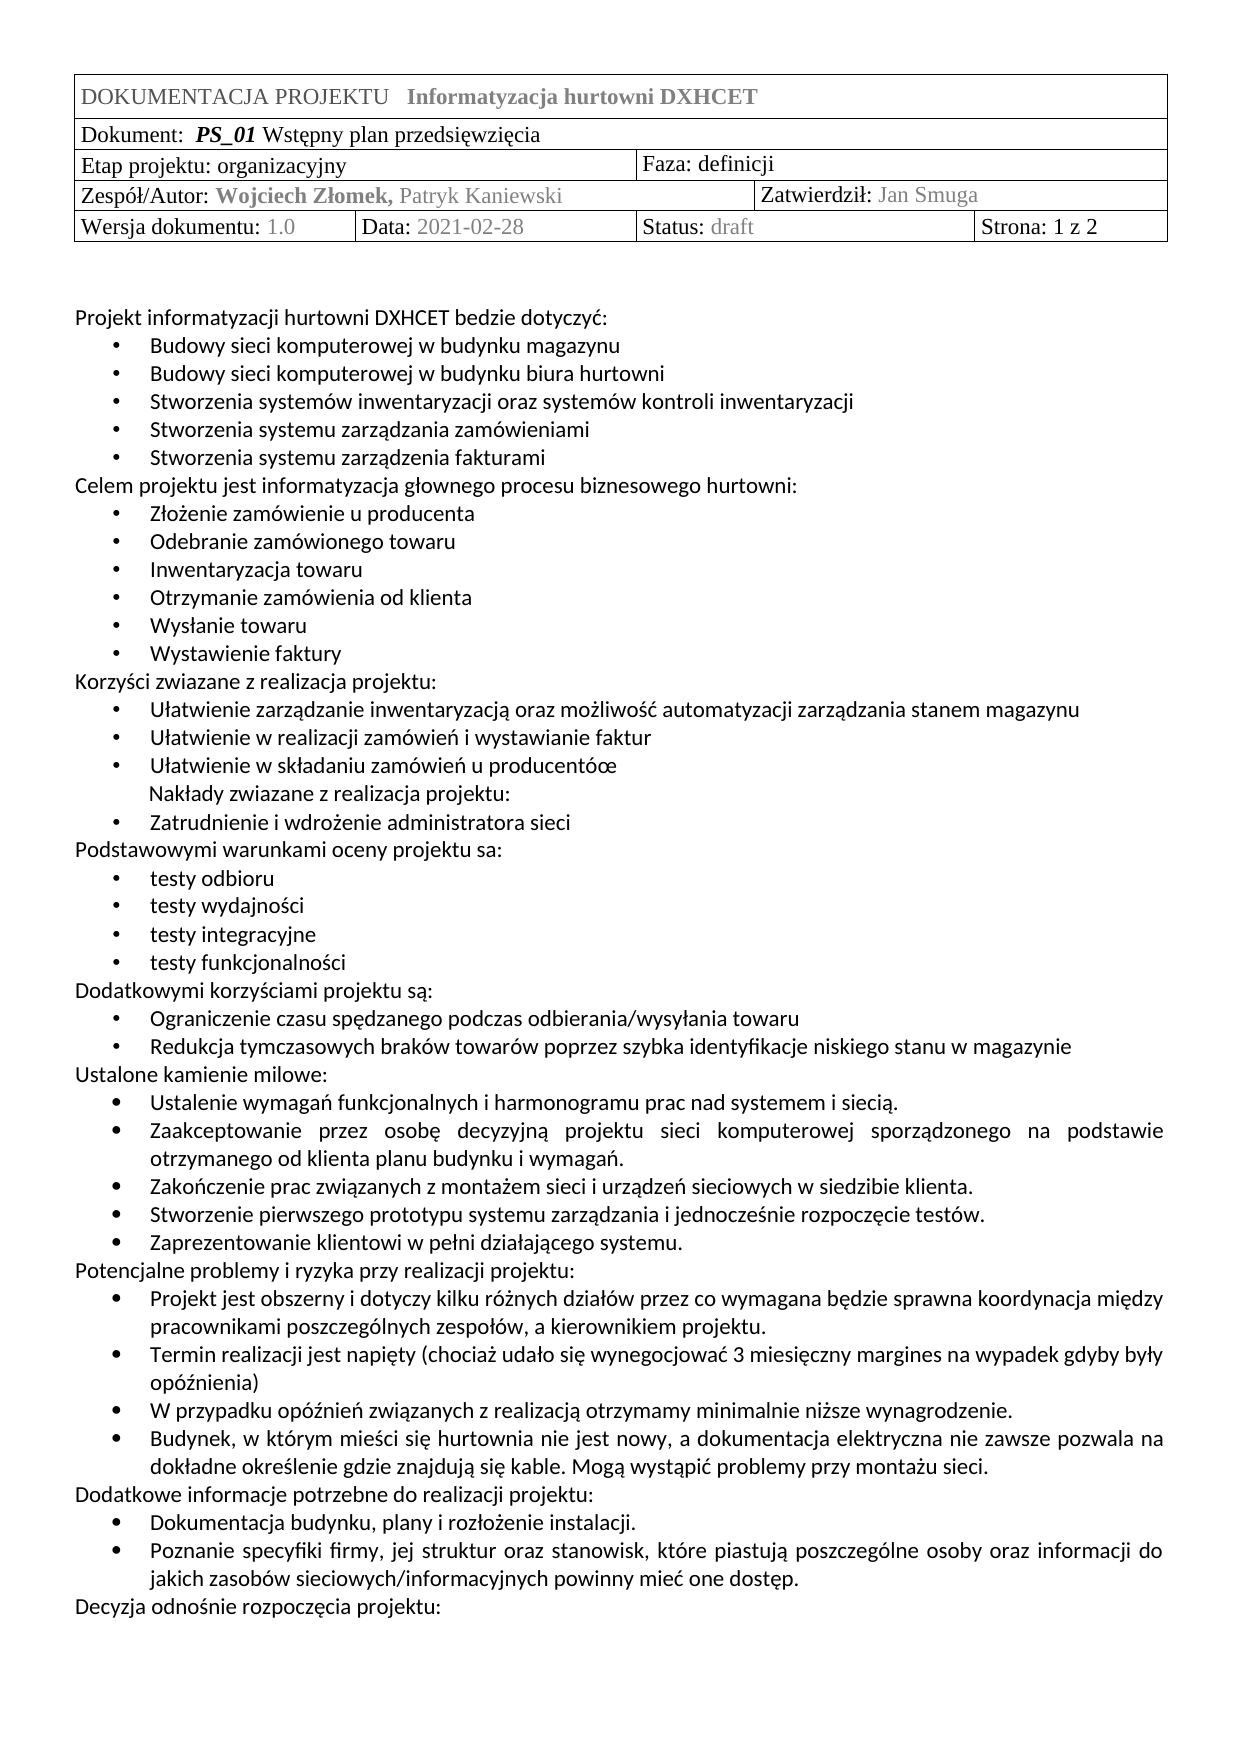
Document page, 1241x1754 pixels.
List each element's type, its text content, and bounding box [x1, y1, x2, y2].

list Złożenie zamówienie u producenta [112, 499, 1165, 527]
list Ograniczenie czasu spędzanego podczas odbierania/wysyłania towaru [112, 1004, 1165, 1032]
list Stworzenia systemów inwentaryzacji oraz systemów kontroli inwentaryzacji [112, 387, 1165, 415]
text Potencjalne problemy i ryzyka przy realizacji projektu: [75, 1256, 1165, 1284]
list Stworzenia systemu zarządzenia fakturami [112, 443, 1165, 471]
text Projekt informatyzacji hurtowni DXHCET bedzie dotyczyć: [75, 303, 1165, 331]
list Ułatwienie w realizacji zamówień i wystawianie faktur [112, 723, 1165, 752]
list W przypadku opóźnień związanych z realizacją otrzymamy minimalnie niższe wynagrodzenie. [112, 1396, 1165, 1424]
text Ustalone kamienie milowe: [75, 1060, 1165, 1088]
list Budynek, w którym mieści się hurtownia nie jest nowy, a dokumentacja elektryczna nie zawsze pozwala na dokładne określenie gdzie znajdują się kable. Mogą wystąpić problemy przy montażu sieci. [112, 1424, 1165, 1480]
list Redukcja tymczasowych braków towarów poprzez szybka identyfikacje niskiego stanu w magazynie [112, 1032, 1165, 1060]
list testy wydajności [112, 892, 1165, 920]
list Zaakceptowanie przez osobę decyzyjną projektu sieci komputerowej sporządzonego na podstawie otrzymanego od klienta planu budynku i wymagań. [112, 1116, 1165, 1172]
list Ułatwienie zarządzanie inwentaryzacją oraz możliwość automatyzacji zarządzania stanem magazynu [112, 696, 1165, 723]
list Termin realizacji jest napięty (chociaż udało się wynegocjować 3 miesięczny margines na wypadek gdyby były opóźnienia) [112, 1340, 1165, 1396]
list Wystawienie faktury [112, 639, 1165, 667]
list Dokumentacja budynku, plany i rozłożenie instalacji. [112, 1508, 1165, 1536]
list Zatrudnienie i wdrożenie administratora sieci [112, 808, 1165, 836]
list Otrzymanie zamówienia od klienta [112, 583, 1165, 611]
text Nakłady zwiazane z realizacja projektu: [75, 779, 1165, 808]
list Zaprezentowanie klientowi w pełni działającego systemu. [112, 1228, 1165, 1256]
list Stworzenia systemu zarządzania zamówieniami [112, 415, 1165, 443]
text Decyzja odnośnie rozpoczęcia projektu: [75, 1592, 1165, 1620]
list testy odbioru [112, 864, 1165, 892]
list Wysłanie towaru [112, 611, 1165, 639]
list Ustalenie wymagań funkcjonalnych i harmonogramu prac nad systemem i siecią. [112, 1088, 1165, 1116]
list Zakończenie prac związanych z montażem sieci i urządzeń sieciowych w siedzibie klienta. [112, 1172, 1165, 1200]
text Dodatkowe informacje potrzebne do realizacji projektu: [75, 1480, 1165, 1508]
list Poznanie specyfiki firmy, jej struktur oraz stanowisk, które piastują poszczególne osoby oraz informacji do jakich zasobów sieciowych/informacyjnych powinny mieć one dostęp. [112, 1536, 1165, 1592]
text Dodatkowymi korzyściami projektu są: [75, 976, 1165, 1004]
list Budowy sieci komputerowej w budynku biura hurtowni [112, 359, 1165, 387]
text Celem projektu jest informatyzacja głownego procesu biznesowego hurtowni: [75, 471, 1165, 499]
list Budowy sieci komputerowej w budynku magazynu [112, 331, 1165, 359]
text Podstawowymi warunkami oceny projektu sa: [75, 836, 1165, 864]
list Stworzenie pierwszego prototypu systemu zarządzania i jednocześnie rozpoczęcie testów. [112, 1200, 1165, 1228]
list Odebranie zamówionego towaru [112, 527, 1165, 555]
list Inwentaryzacja towaru [112, 555, 1165, 583]
list Ułatwienie w składaniu zamówień u producentóœ [112, 752, 1165, 779]
list Projekt jest obszerny i dotyczy kilku różnych działów przez co wymagana będzie sprawna koordynacja między pracownikami poszczególnych zespołów, a kierownikiem projektu. [112, 1284, 1165, 1340]
list testy funkcjonalności [112, 948, 1165, 976]
text Korzyści zwiazane z realizacja projektu: [75, 667, 1165, 696]
list testy integracyjne [112, 920, 1165, 948]
